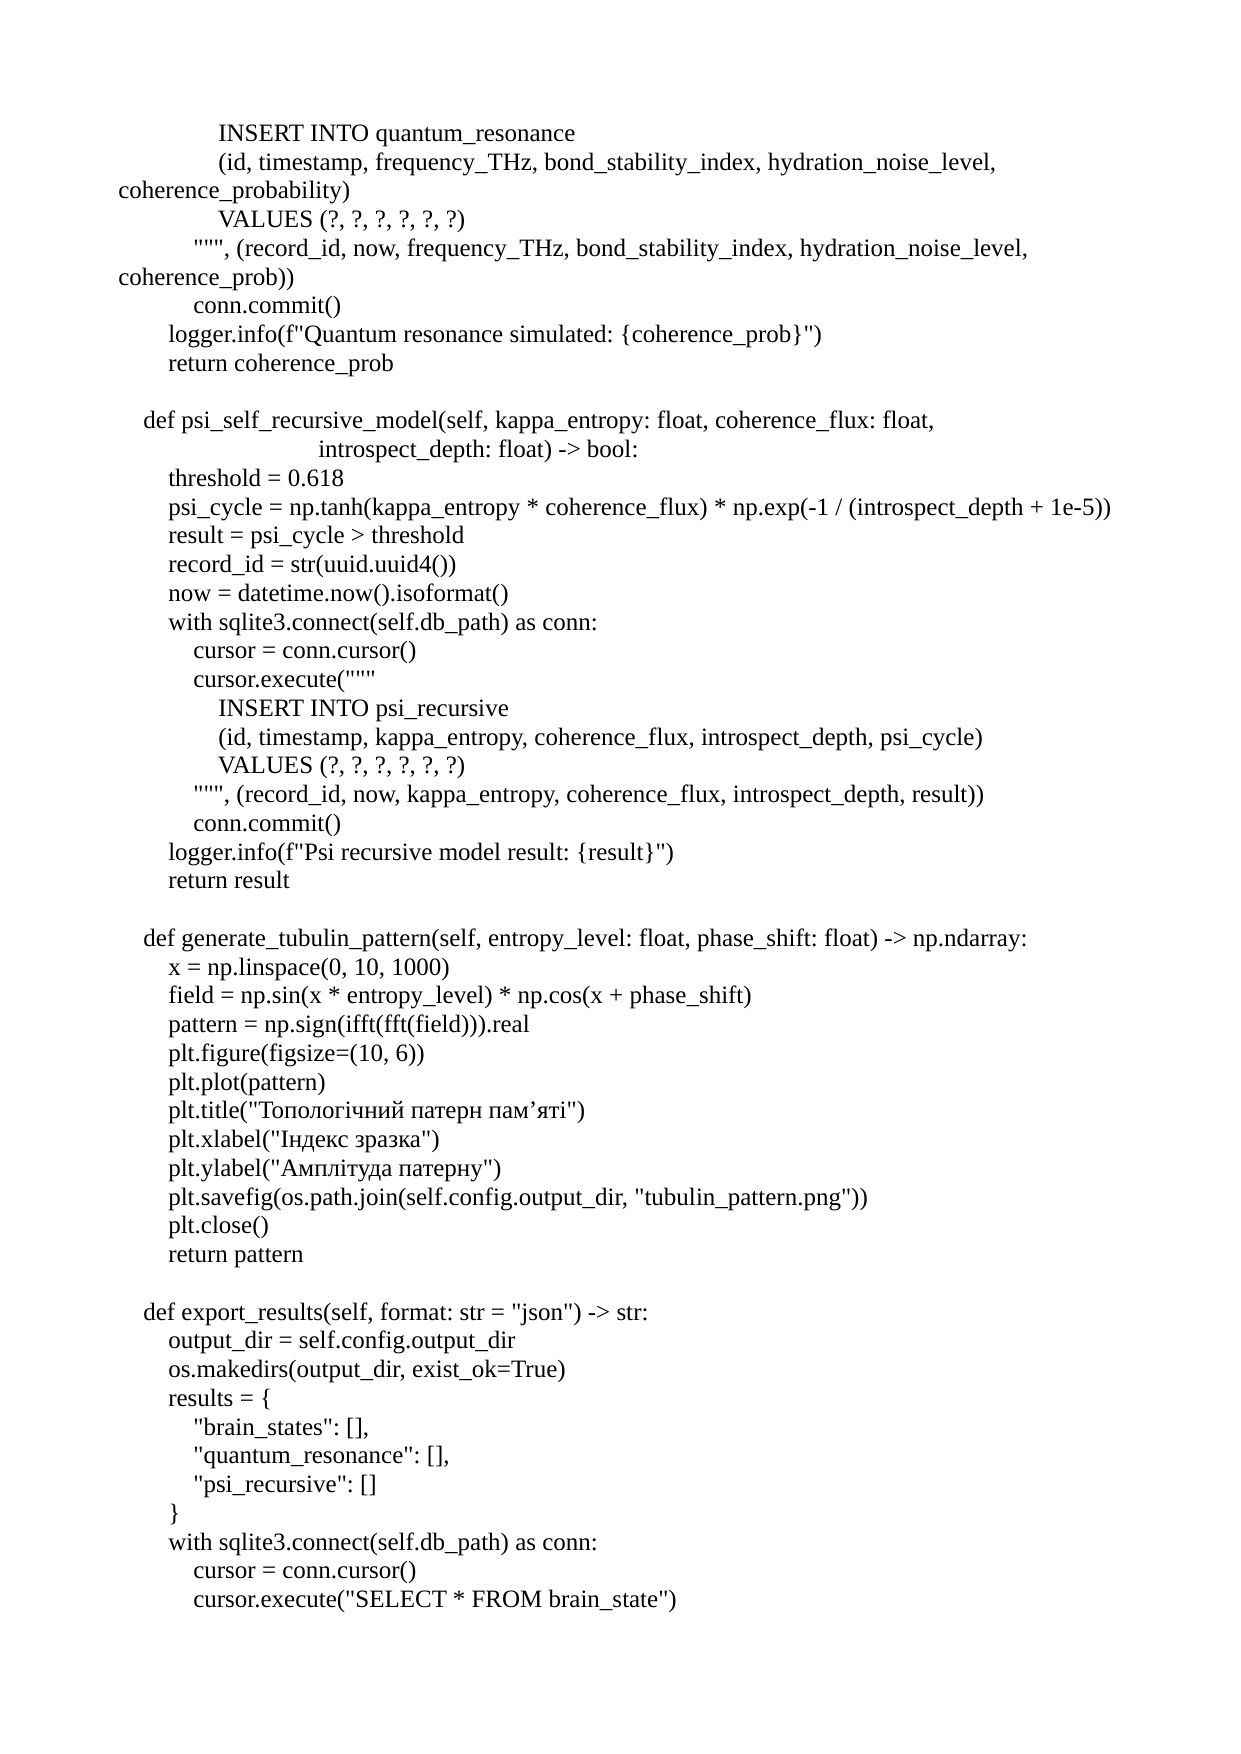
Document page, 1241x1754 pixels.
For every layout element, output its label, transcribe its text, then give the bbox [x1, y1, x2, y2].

text INSERT INTO quantum_resonance [118, 118, 1122, 147]
text conn.commit() [118, 291, 1122, 319]
text def generate_tubulin_pattern(self, entropy_level: float, phase_shift: float) -> np.ndarray: [118, 923, 1122, 952]
text } [118, 1498, 1122, 1527]
text return pattern [118, 1239, 1122, 1268]
text plt.xlabel("Індекс зразка") [118, 1124, 1122, 1153]
text cursor.execute("SELECT * FROM brain_state") [118, 1584, 1122, 1613]
text cursor.execute(""" [118, 664, 1122, 693]
text INSERT INTO psi_recursive [118, 693, 1122, 722]
text plt.savefig(os.path.join(self.config.output_dir, "tubulin_pattern.png")) [118, 1182, 1122, 1211]
text results = { [118, 1383, 1122, 1412]
text (id, timestamp, kappa_entropy, coherence_flux, introspect_depth, psi_cycle) [118, 722, 1122, 751]
text introspect_depth: float) -> bool: [118, 434, 1122, 463]
text """, (record_id, now, kappa_entropy, coherence_flux, introspect_depth, result)) [118, 779, 1122, 808]
text logger.info(f"Quantum resonance simulated: {coherence_prob}") [118, 319, 1122, 348]
text (id, timestamp, frequency_THz, bond_stability_index, hydration_noise_level, coherence_probability) [118, 147, 1122, 204]
text with sqlite3.connect(self.db_path) as conn: [118, 607, 1122, 636]
text result = psi_cycle > threshold [118, 521, 1122, 549]
text plt.ylabel("Амплітуда патерну") [118, 1153, 1122, 1182]
text "psi_recursive": [] [118, 1469, 1122, 1498]
text return result [118, 866, 1122, 894]
text plt.figure(figsize=(10, 6)) [118, 1038, 1122, 1067]
text with sqlite3.connect(self.db_path) as conn: [118, 1527, 1122, 1556]
text os.makedirs(output_dir, exist_ok=True) [118, 1354, 1122, 1383]
text """, (record_id, now, frequency_THz, bond_stability_index, hydration_noise_level, coherence_prob)) [118, 233, 1122, 291]
text now = datetime.now().isoformat() [118, 578, 1122, 607]
text def psi_self_recursive_model(self, kappa_entropy: float, coherence_flux: float, [118, 406, 1122, 434]
text logger.info(f"Psi recursive model result: {result}") [118, 837, 1122, 866]
text threshold = 0.618 [118, 463, 1122, 492]
text return coherence_prob [118, 348, 1122, 377]
text output_dir = self.config.output_dir [118, 1326, 1122, 1354]
text plt.close() [118, 1211, 1122, 1239]
text cursor = conn.cursor() [118, 636, 1122, 664]
text psi_cycle = np.tanh(kappa_entropy * coherence_flux) * np.exp(-1 / (introspect_depth + 1e-5)) [118, 492, 1122, 521]
text plt.title("Топологічний патерн пам’яті") [118, 1096, 1122, 1124]
text conn.commit() [118, 808, 1122, 837]
text cursor = conn.cursor() [118, 1556, 1122, 1584]
text "brain_states": [], [118, 1412, 1122, 1441]
text record_id = str(uuid.uuid4()) [118, 549, 1122, 578]
text "quantum_resonance": [], [118, 1441, 1122, 1469]
text field = np.sin(x * entropy_level) * np.cos(x + phase_shift) [118, 981, 1122, 1009]
text x = np.linspace(0, 10, 1000) [118, 952, 1122, 981]
text def export_results(self, format: str = "json") -> str: [118, 1297, 1122, 1326]
text pattern = np.sign(ifft(fft(field))).real [118, 1009, 1122, 1038]
text VALUES (?, ?, ?, ?, ?, ?) [118, 751, 1122, 779]
text plt.plot(pattern) [118, 1067, 1122, 1096]
text VALUES (?, ?, ?, ?, ?, ?) [118, 204, 1122, 233]
